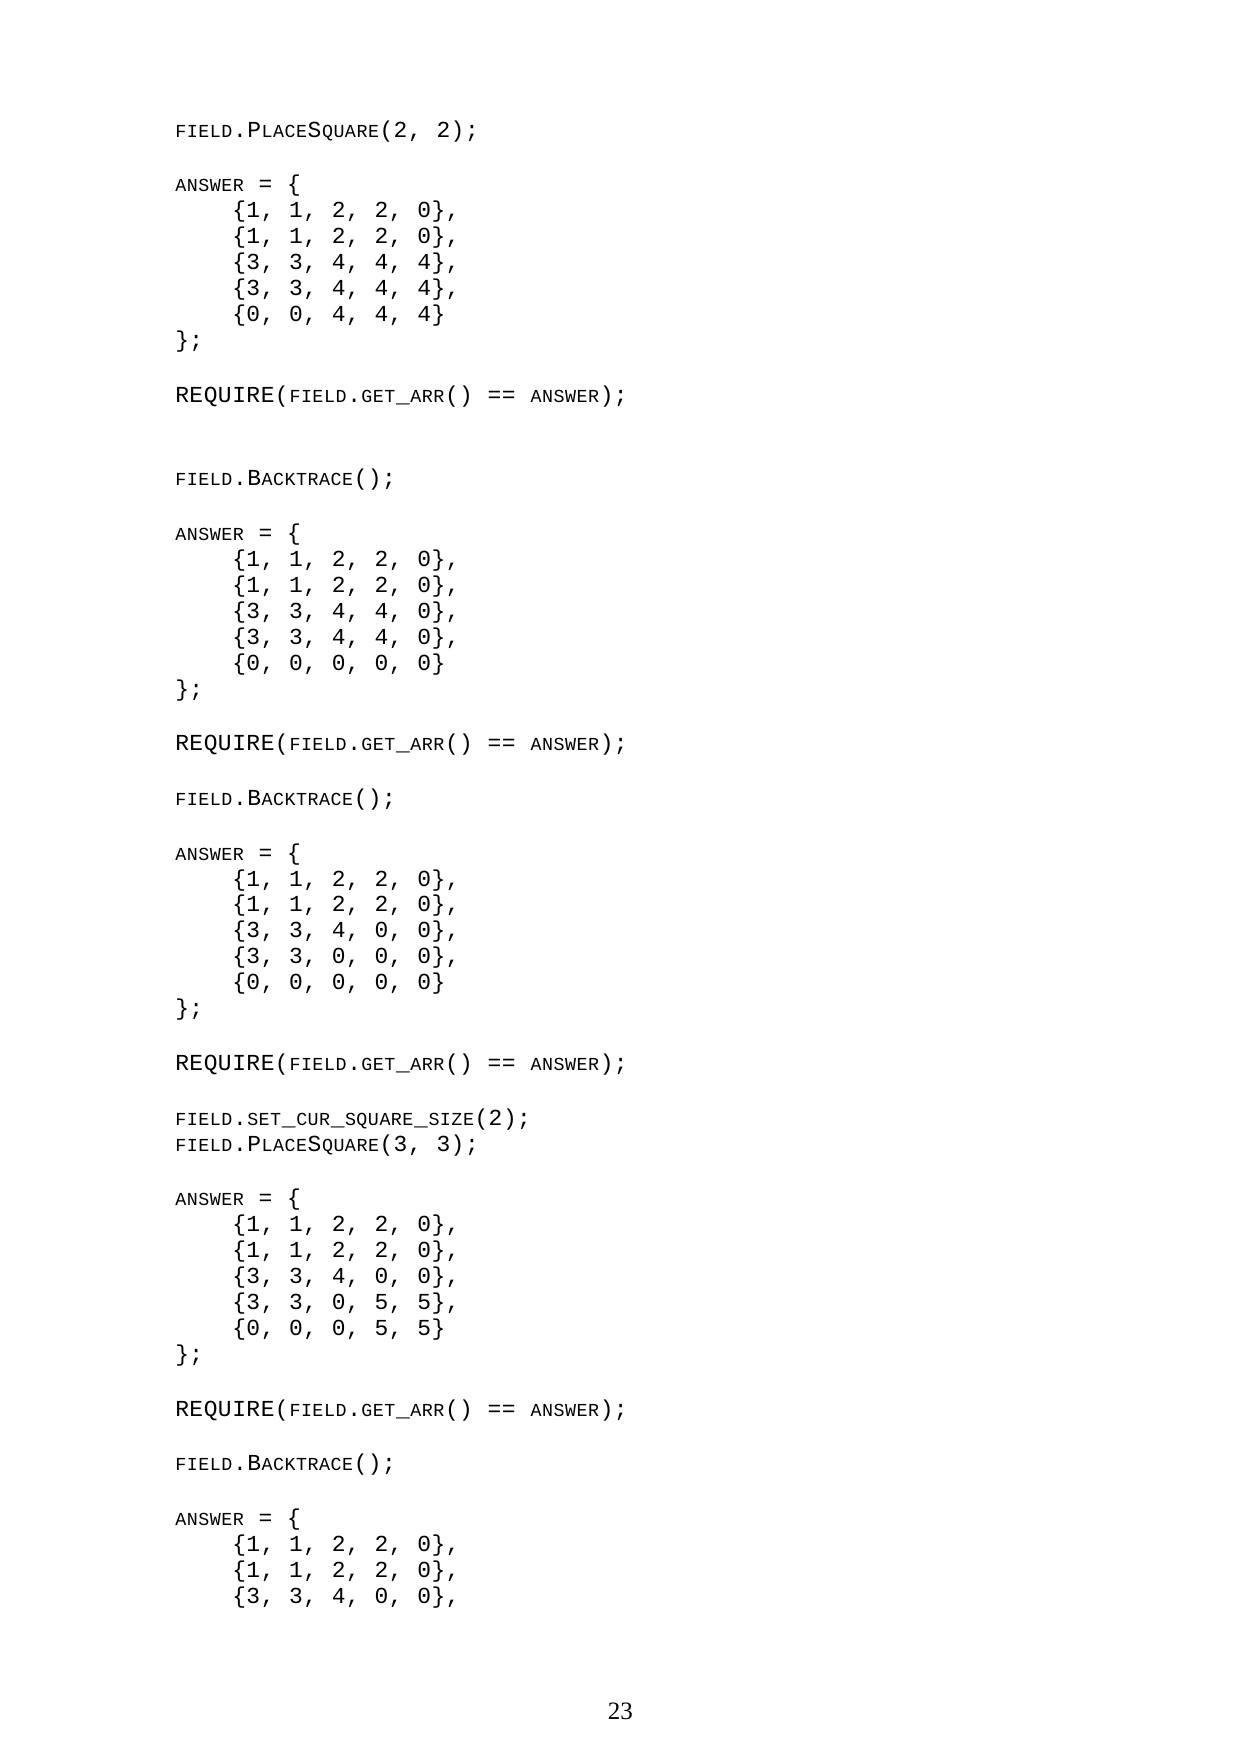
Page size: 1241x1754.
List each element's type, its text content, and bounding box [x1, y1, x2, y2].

text {3, 3, 0, 0, 0}, [118, 945, 1122, 971]
text answer = { [118, 1506, 1122, 1532]
text field.Backtrace(); [118, 1452, 1122, 1477]
text answer = { [118, 841, 1122, 867]
text {1, 1, 2, 2, 0}, [118, 1238, 1122, 1264]
text field.Backtrace(); [118, 467, 1122, 492]
text answer = { [118, 521, 1122, 547]
text }; [118, 1342, 1122, 1368]
text {3, 3, 4, 4, 0}, [118, 599, 1122, 625]
text {1, 1, 2, 2, 0}, [118, 893, 1122, 919]
text {0, 0, 4, 4, 4} [118, 302, 1122, 328]
text }; [118, 997, 1122, 1022]
text {1, 1, 2, 2, 0}, [118, 1532, 1122, 1558]
text REQUIRE(field.get_arr() == answer); [118, 383, 1122, 409]
text {1, 1, 2, 2, 0}, [118, 867, 1122, 893]
text {0, 0, 0, 0, 0} [118, 971, 1122, 997]
text {1, 1, 2, 2, 0}, [118, 547, 1122, 573]
text {3, 3, 0, 5, 5}, [118, 1290, 1122, 1316]
text REQUIRE(field.get_arr() == answer); [118, 732, 1122, 757]
text {0, 0, 0, 5, 5} [118, 1316, 1122, 1342]
text answer = { [118, 1187, 1122, 1212]
text }; [118, 328, 1122, 354]
text {1, 1, 2, 2, 0}, [118, 573, 1122, 599]
text {3, 3, 4, 4, 4}, [118, 251, 1122, 277]
text field.Backtrace(); [118, 786, 1122, 812]
text answer = { [118, 173, 1122, 199]
text {3, 3, 4, 0, 0}, [118, 1584, 1122, 1610]
text {3, 3, 4, 4, 0}, [118, 625, 1122, 651]
text REQUIRE(field.get_arr() == answer); [118, 1397, 1122, 1423]
text {1, 1, 2, 2, 0}, [118, 225, 1122, 251]
text {3, 3, 4, 4, 4}, [118, 277, 1122, 302]
text {1, 1, 2, 2, 0}, [118, 1212, 1122, 1238]
text REQUIRE(field.get_arr() == answer); [118, 1051, 1122, 1077]
text {3, 3, 4, 0, 0}, [118, 1264, 1122, 1290]
text {3, 3, 4, 0, 0}, [118, 919, 1122, 945]
text {0, 0, 0, 0, 0} [118, 651, 1122, 677]
text }; [118, 677, 1122, 703]
text field.PlaceSquare(3, 3); [118, 1132, 1122, 1158]
text field.set_cur_square_size(2); [118, 1106, 1122, 1132]
text {1, 1, 2, 2, 0}, [118, 1558, 1122, 1584]
text {1, 1, 2, 2, 0}, [118, 199, 1122, 225]
text field.PlaceSquare(2, 2); [118, 118, 1122, 144]
